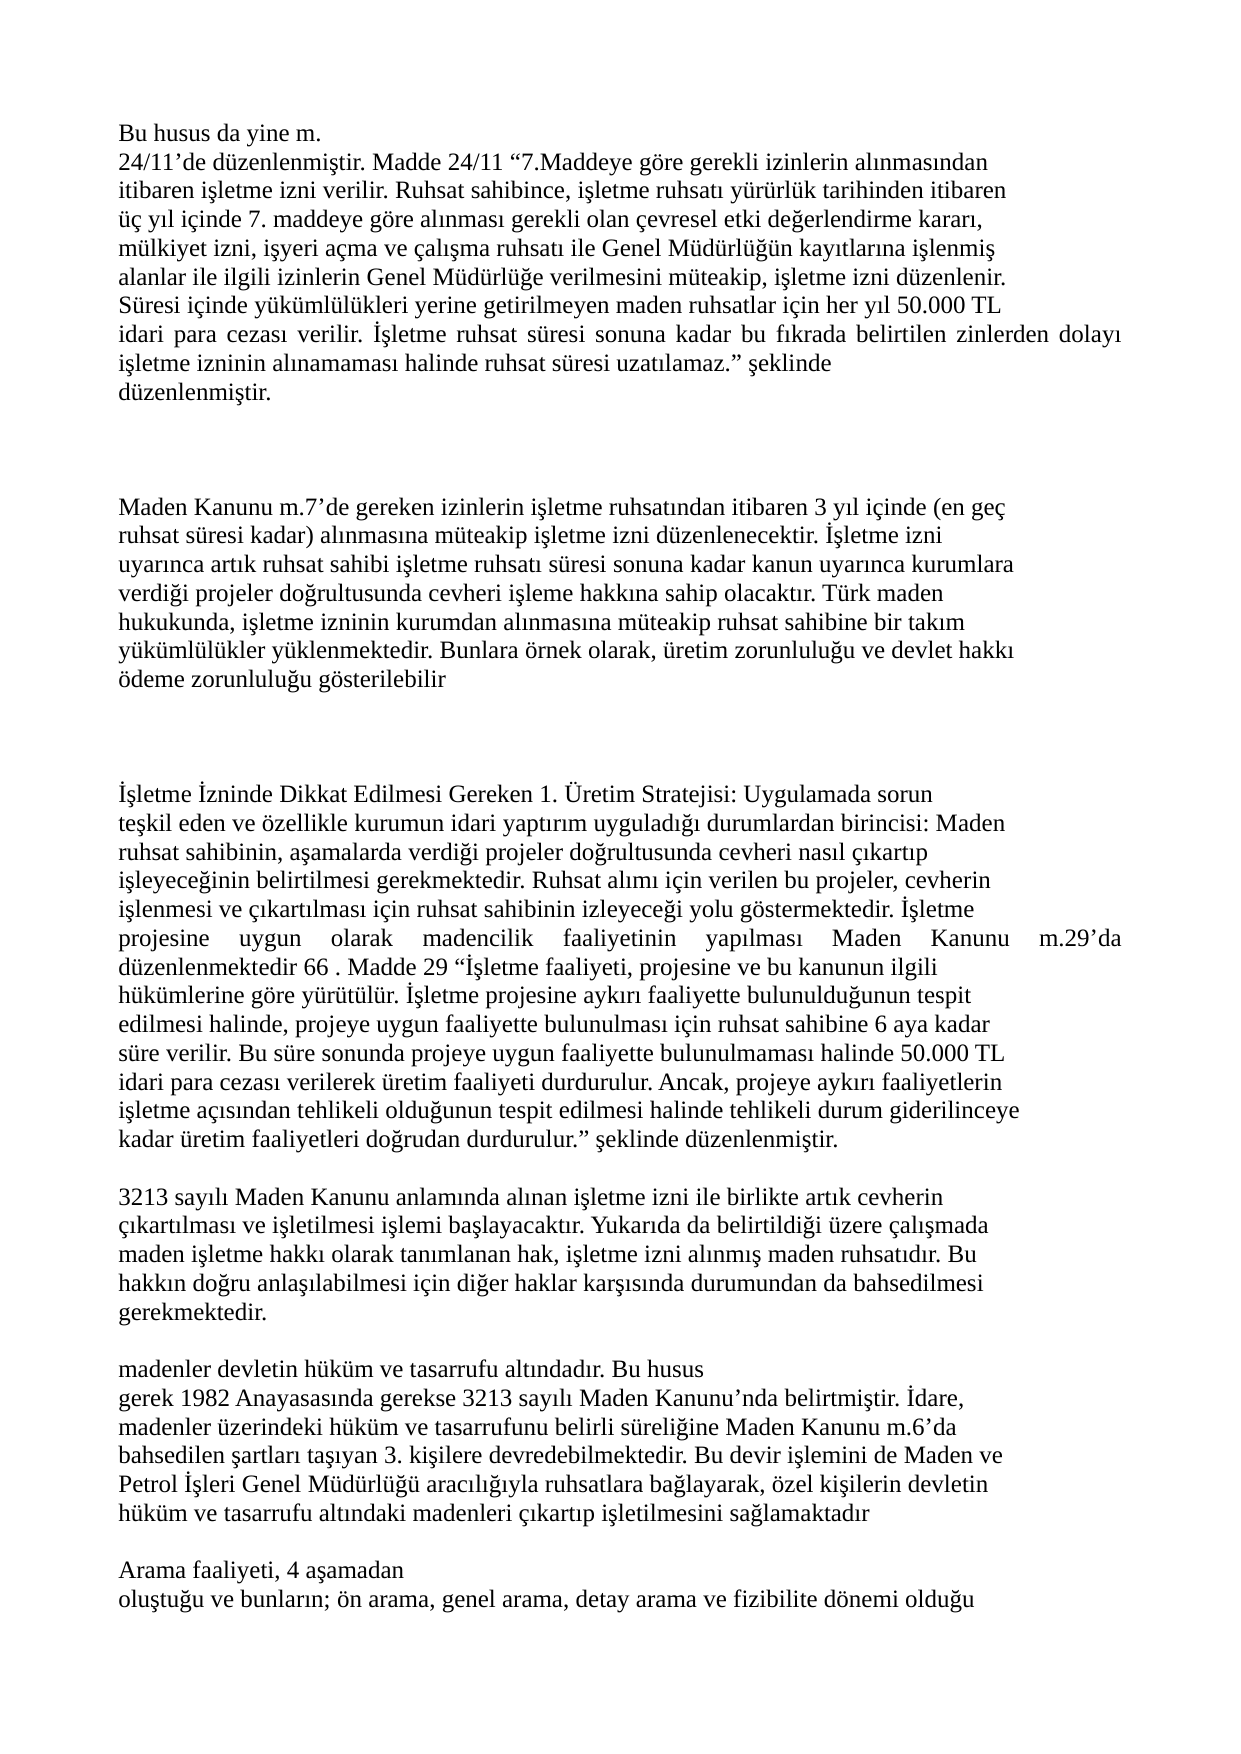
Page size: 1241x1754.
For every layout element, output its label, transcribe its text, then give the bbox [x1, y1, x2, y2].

text verdiği projeler doğrultusunda cevheri işleme hakkına sahip olacaktır. Türk maden [118, 578, 1122, 607]
text idari para cezası verilir. İşletme ruhsat süresi sonuna kadar bu fıkrada belirtilen zinlerden dolayı işletme izninin alınamaması halinde ruhsat süresi uzatılamaz.” şeklinde [118, 319, 1122, 377]
text ruhsat süresi kadar) alınmasına müteakip işletme izni düzenlenecektir. İşletme izni [118, 521, 1122, 549]
text madenler devletin hüküm ve tasarrufu altındadır. Bu husus [118, 1354, 1122, 1383]
text gerek 1982 Anayasasında gerekse 3213 sayılı Maden Kanunu’nda belirtmiştir. İdare, [118, 1383, 1122, 1412]
text Süresi içinde yükümlülükleri yerine getirilmeyen maden ruhsatlar için her yıl 50.000 TL [118, 291, 1122, 319]
text uyarınca artık ruhsat sahibi işletme ruhsatı süresi sonuna kadar kanun uyarınca kurumlara [118, 549, 1122, 578]
text alanlar ile ilgili izinlerin Genel Müdürlüğe verilmesini müteakip, işletme izni düzenlenir. [118, 262, 1122, 291]
text bahsedilen şartları taşıyan 3. kişilere devredebilmektedir. Bu devir işlemini de Maden ve [118, 1441, 1122, 1469]
text üç yıl içinde 7. maddeye göre alınması gerekli olan çevresel etki değerlendirme kararı, [118, 204, 1122, 233]
text ruhsat sahibinin, aşamalarda verdiği projeler doğrultusunda cevheri nasıl çıkartıp [118, 837, 1122, 866]
text oluştuğu ve bunların; ön arama, genel arama, detay arama ve fizibilite dönemi olduğu [118, 1584, 1122, 1613]
text İşletme İzninde Dikkat Edilmesi Gereken 1. Üretim Stratejisi: Uygulamada sorun [118, 779, 1122, 808]
text hükümlerine göre yürütülür. İşletme projesine aykırı faaliyette bulunulduğunun tespit [118, 981, 1122, 1009]
text madenler üzerindeki hüküm ve tasarrufunu belirli süreliğine Maden Kanunu m.6’da [118, 1412, 1122, 1441]
text itibaren işletme izni verilir. Ruhsat sahibince, işletme ruhsatı yürürlük tarihinden itibaren [118, 176, 1122, 204]
text hüküm ve tasarrufu altındaki madenleri çıkartıp işletilmesini sağlamaktadır [118, 1498, 1122, 1527]
text Arama faaliyeti, 4 aşamadan [118, 1556, 1122, 1584]
text işletme açısından tehlikeli olduğunun tespit edilmesi halinde tehlikeli durum giderilinceye [118, 1096, 1122, 1124]
text gerekmektedir. [118, 1297, 1122, 1326]
text 24/11’de düzenlenmiştir. Madde 24/11 “7.Maddeye göre gerekli izinlerin alınmasından [118, 147, 1122, 176]
text yükümlülükler yüklenmektedir. Bunlara örnek olarak, üretim zorunluluğu ve devlet hakkı [118, 636, 1122, 664]
text edilmesi halinde, projeye uygun faaliyette bulunulması için ruhsat sahibine 6 aya kadar [118, 1009, 1122, 1038]
text hakkın doğru anlaşılabilmesi için diğer haklar karşısında durumundan da bahsedilmesi [118, 1268, 1122, 1297]
text idari para cezası verilerek üretim faaliyeti durdurulur. Ancak, projeye aykırı faaliyetlerin [118, 1067, 1122, 1096]
text teşkil eden ve özellikle kurumun idari yaptırım uyguladığı durumlardan birincisi: Maden [118, 808, 1122, 837]
text ödeme zorunluluğu gösterilebilir [118, 664, 1122, 693]
text Bu husus da yine m. [118, 118, 1122, 147]
text işlenmesi ve çıkartılması için ruhsat sahibinin izleyeceği yolu göstermektedir. İşletme [118, 894, 1122, 923]
text projesine uygun olarak madencilik faaliyetinin yapılması Maden Kanunu m.29’da düzenlenmektedir 66 . Madde 29 “İşletme faaliyeti, projesine ve bu kanunun ilgili [118, 923, 1122, 981]
text düzenlenmiştir. [118, 377, 1122, 406]
text hukukunda, işletme izninin kurumdan alınmasına müteakip ruhsat sahibine bir takım [118, 607, 1122, 636]
text maden işletme hakkı olarak tanımlanan hak, işletme izni alınmış maden ruhsatıdır. Bu [118, 1239, 1122, 1268]
text kadar üretim faaliyetleri doğrudan durdurulur.” şeklinde düzenlenmiştir. [118, 1124, 1122, 1153]
text işleyeceğinin belirtilmesi gerekmektedir. Ruhsat alımı için verilen bu projeler, cevherin [118, 866, 1122, 894]
text 3213 sayılı Maden Kanunu anlamında alınan işletme izni ile birlikte artık cevherin [118, 1182, 1122, 1211]
text çıkartılması ve işletilmesi işlemi başlayacaktır. Yukarıda da belirtildiği üzere çalışmada [118, 1211, 1122, 1239]
text mülkiyet izni, işyeri açma ve çalışma ruhsatı ile Genel Müdürlüğün kayıtlarına işlenmiş [118, 233, 1122, 262]
text süre verilir. Bu süre sonunda projeye uygun faaliyette bulunulmaması halinde 50.000 TL [118, 1038, 1122, 1067]
text Petrol İşleri Genel Müdürlüğü aracılığıyla ruhsatlara bağlayarak, özel kişilerin devletin [118, 1469, 1122, 1498]
text Maden Kanunu m.7’de gereken izinlerin işletme ruhsatından itibaren 3 yıl içinde (en geç [118, 492, 1122, 521]
